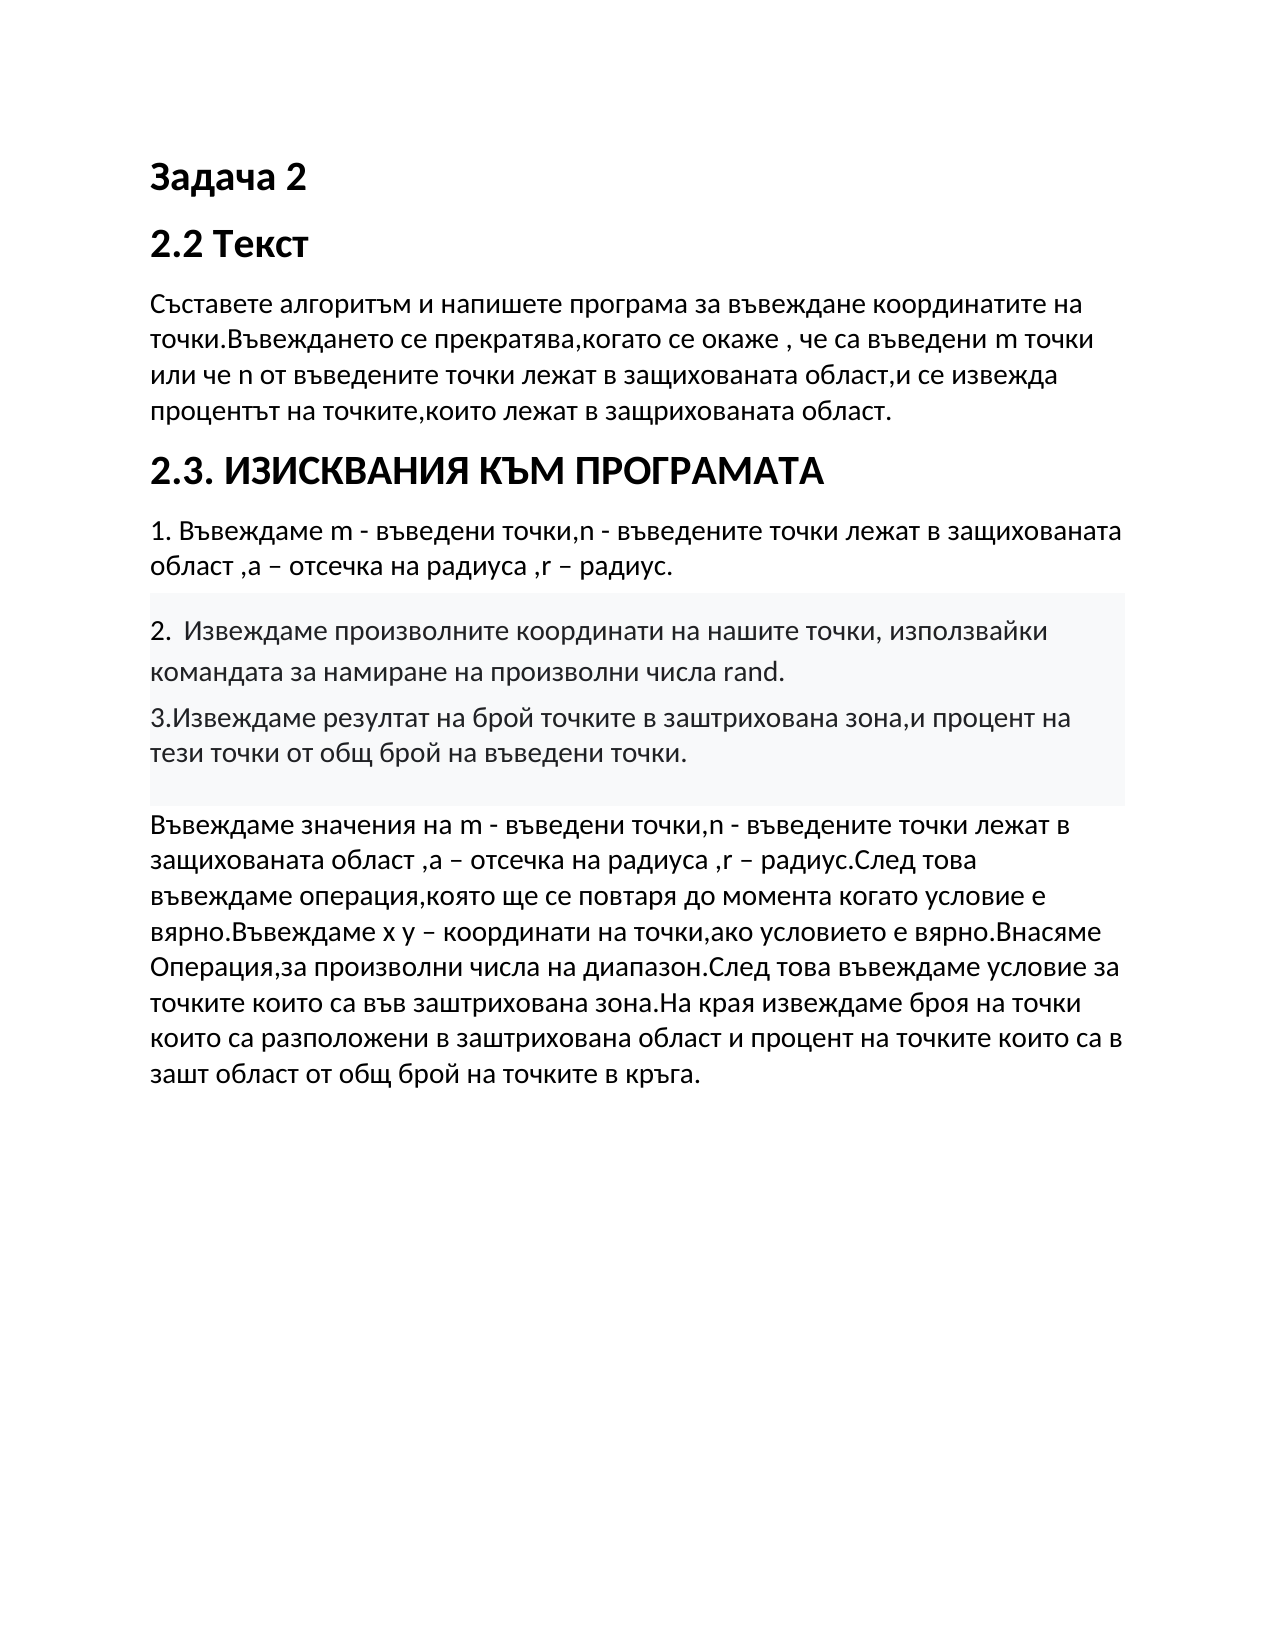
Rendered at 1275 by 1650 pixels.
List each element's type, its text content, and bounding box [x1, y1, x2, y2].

text 2.3. ИЗИСКВАНИЯ КЪМ ПРОГРАМАТА [150, 444, 1125, 495]
text Задача 2 [150, 150, 1125, 201]
text 2.2 Текст [150, 217, 1125, 268]
text Съставете алгоритъм и напишете програма за въвеждане координатите на точки.Въвеждането се прекратява,когато се окаже , че са въведени m точки или че n от въведените точки лежат в защихованата област,и се извежда процентът на точките,които лежат в защрихованата област. [150, 285, 1125, 427]
text 1. Въвеждаме m - въведени точки,n - въведените точки лежат в защихованата област ,a – отсечка на радиуса ,r – радиус. [150, 512, 1125, 583]
text 2. Извеждаме произволните координати на нашите точки, използвайки командата за намиране на произволни числа rand. [150, 593, 1125, 688]
text 3.Извеждаме резултат на брой точките в заштрихована зона,и процент на тези точки от общ брой на въведени точки. [150, 699, 1125, 770]
text Операция,за произволни числа на диапазон.След това въвеждаме условие за точките които са във заштрихована зона.На края извеждаме броя на точки които са разположени в заштрихована област и процент на точките които са в зашт област от общ брой на точките в кръга. [150, 948, 1125, 1091]
text Въвеждаме значения на m - въведени точки,n - въведените точки лежат в защихованата област ,a – отсечка на радиуса ,r – радиус.След това въвеждаме операция,която ще се повтаря до момента когато условие е вярно.Въвеждаме x y – координати на точки,ако условието е вярно.Внасяме [150, 806, 1125, 948]
